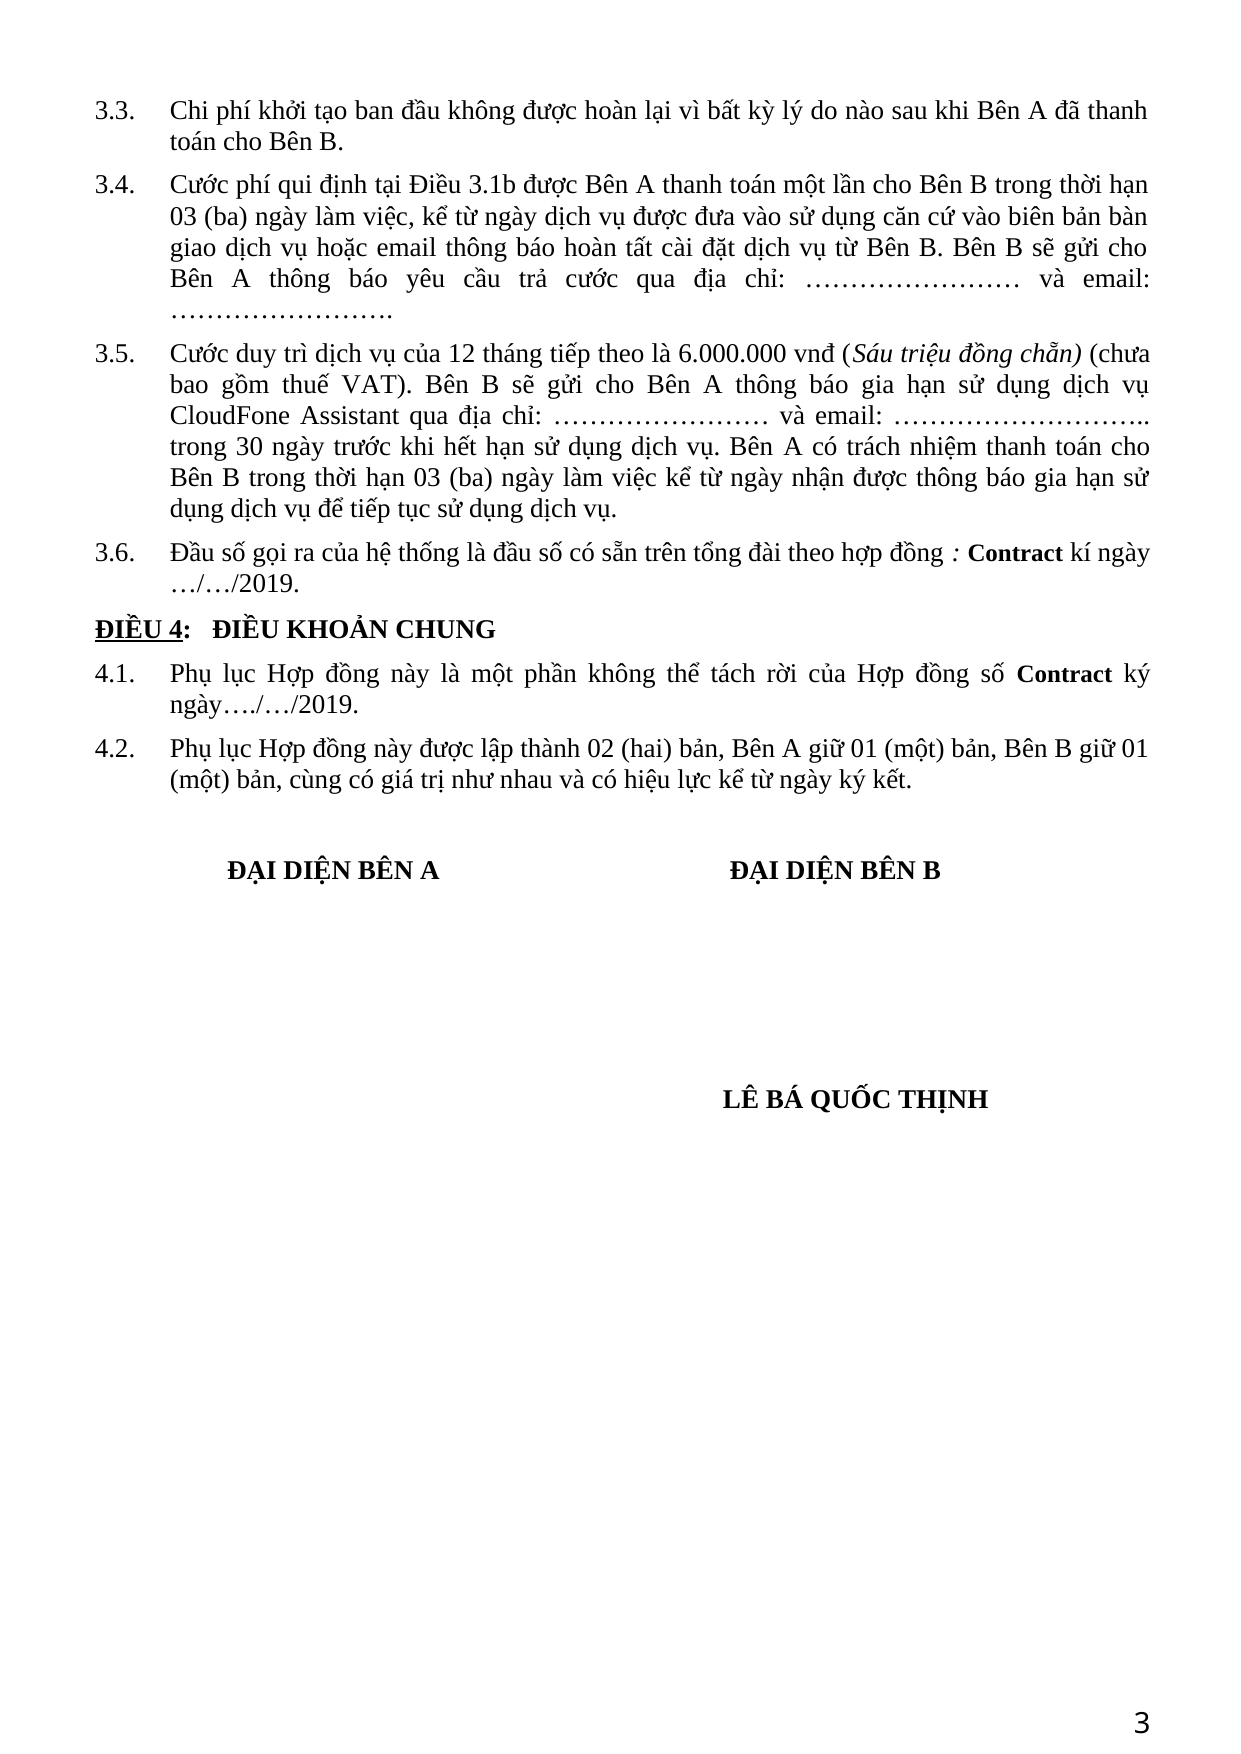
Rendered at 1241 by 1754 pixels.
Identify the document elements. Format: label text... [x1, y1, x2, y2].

list Chi phí khởi tạo ban đầu không được hoàn lại vì bất kỳ lý do nào sau khi Bên A đã thanh toán cho Bên B. [94, 94, 1150, 156]
list Đầu số gọi ra của hệ thống là đầu số có sẵn trên tổng đài theo hợp đồng : Contract kí ngày …/…/2019. [94, 536, 1150, 598]
list Phụ lục Hợp đồng này là một phần không thể tách rời của Hợp đồng số Contract ký ngày…./…/2019. [94, 657, 1150, 719]
table_header ĐẠI DIỆN BÊN B LÊ BÁ QUỐC THỊNH [630, 840, 1140, 1115]
table_header ĐẠI DIỆN BÊN A [121, 840, 630, 1115]
list Phụ lục Hợp đồng này được lập thành 02 (hai) bản, Bên A giữ 01 (một) bản, Bên B giữ 01 (một) bản, cùng có giá trị như nhau và có hiệu lực kể từ ngày ký kết. [94, 732, 1150, 794]
text ĐIỀU 4: ĐIỀU KHOẢN CHUNG [94, 611, 1150, 644]
list Cước phí qui định tại Điều 3.1b được Bên A thanh toán một lần cho Bên B trong thời hạn 03 (ba) ngày làm việc, kể từ ngày dịch vụ được đưa vào sử dụng căn cứ vào biên bản bàn giao dịch vụ hoặc email thông báo hoàn tất cài đặt dịch vụ từ Bên B. Bên B sẽ gửi cho Bên A thông báo yêu cầu trả cước qua địa chỉ: …………………… và email: ……………………. [94, 169, 1150, 324]
list Cước duy trì dịch vụ của 12 tháng tiếp theo là 6.000.000 vnđ (Sáu triệu đồng chẵn) (chưa bao gồm thuế VAT). Bên B sẽ gửi cho Bên A thông báo gia hạn sử dụng dịch vụ CloudFone Assistant qua địa chỉ: …………………… và email: ……………………….. trong 30 ngày trước khi hết hạn sử dụng dịch vụ. Bên A có trách nhiệm thanh toán cho Bên B trong thời hạn 03 (ba) ngày làm việc kể từ ngày nhận được thông báo gia hạn sử dụng dịch vụ để tiếp tục sử dụng dịch vụ. [94, 337, 1150, 524]
